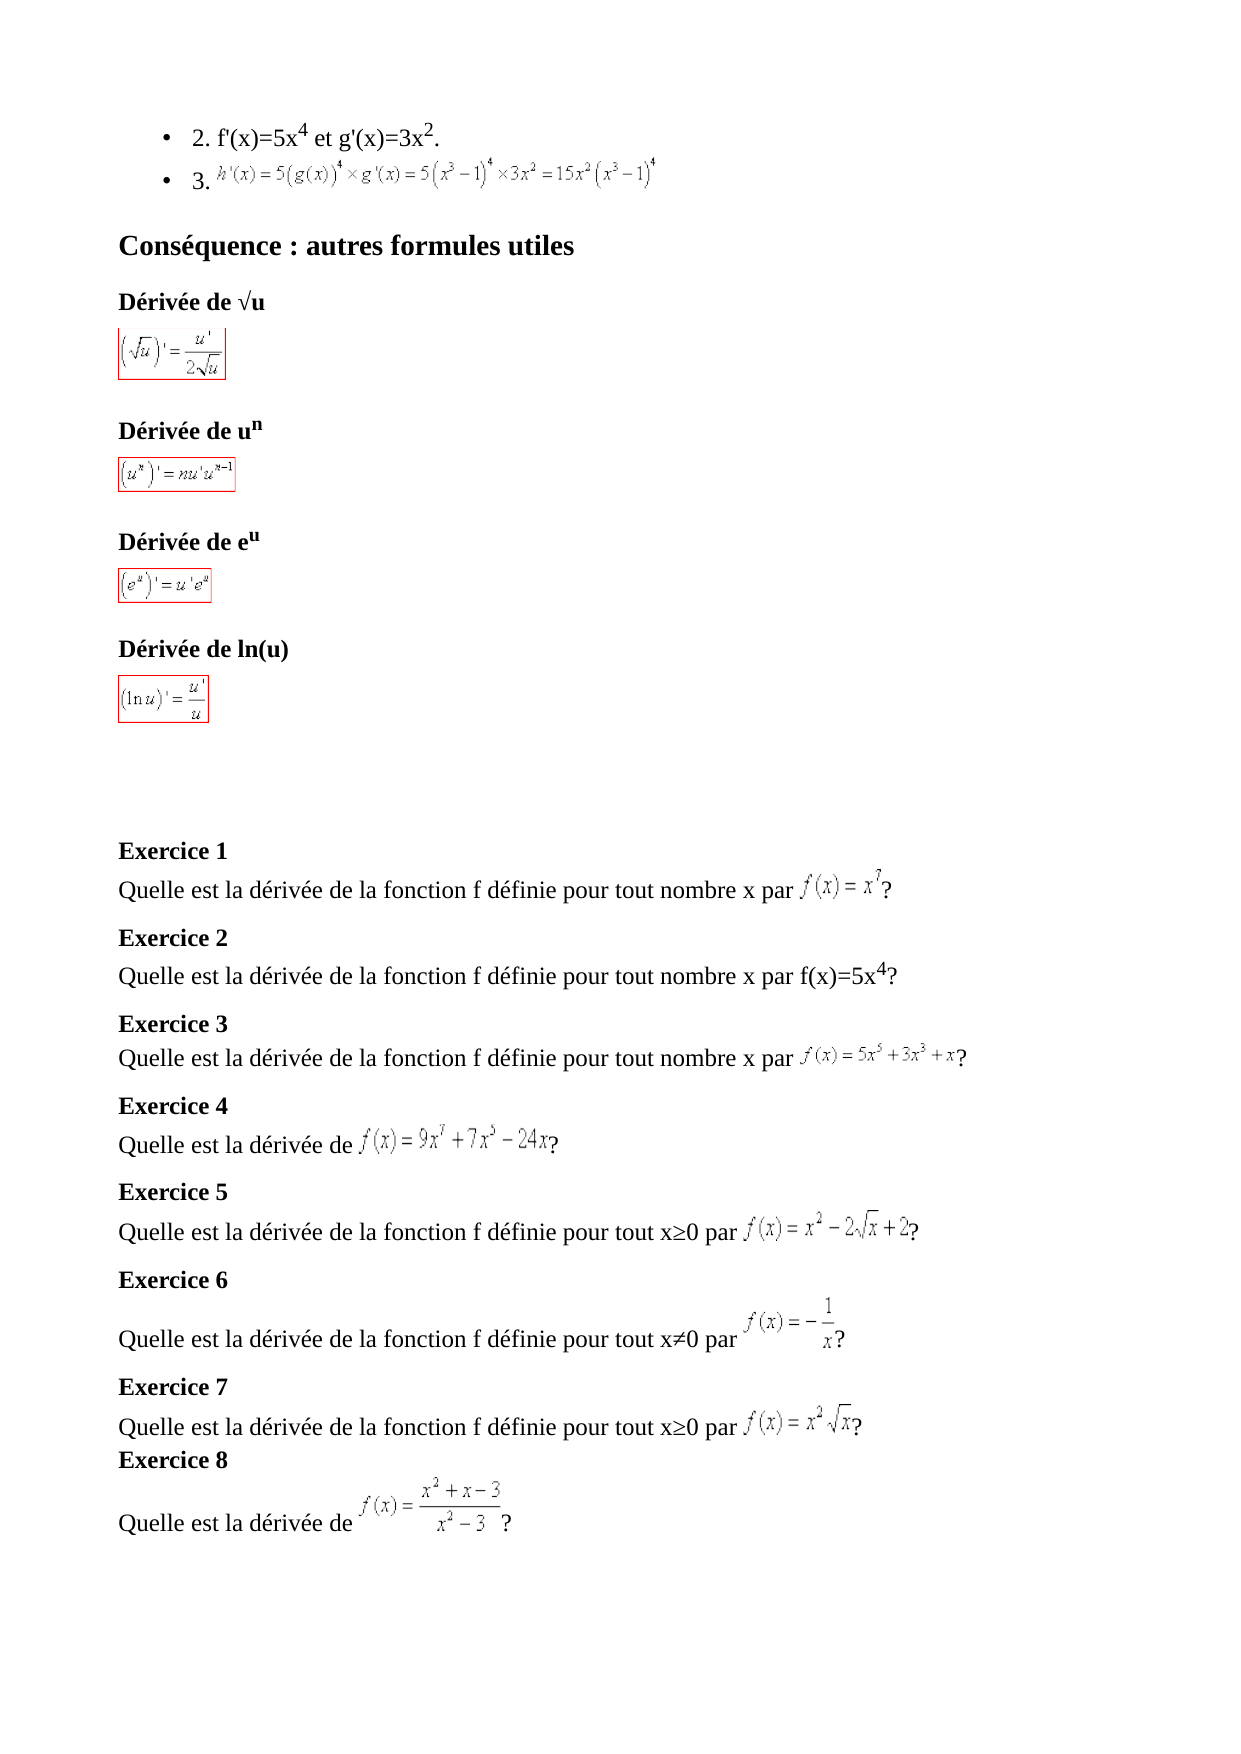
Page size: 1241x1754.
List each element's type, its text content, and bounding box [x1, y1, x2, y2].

picture [799, 1042, 956, 1067]
text Exercice 4 Quelle est la dérivée de ? [118, 1091, 1122, 1158]
text Exercice 6 Quelle est la dérivée de la fonction f définie pour tout x≠0 par ? [118, 1265, 1122, 1353]
picture [358, 1477, 501, 1531]
picture [743, 1404, 852, 1435]
picture [743, 1297, 835, 1348]
picture [118, 457, 236, 492]
text Exercice 7 Quelle est la dérivée de la fonction f définie pour tout x≥0 par ? Exercice 8 Quelle est la dérivée de ? [118, 1372, 1122, 1536]
picture [216, 156, 658, 190]
list 2. f'(x)=5x4 et g'(x)=3x2. [162, 118, 1122, 152]
picture [358, 1124, 548, 1154]
text Exercice 2 Quelle est la dérivée de la fonction f définie pour tout nombre x par f(x)=5x4? [118, 923, 1122, 990]
picture [118, 328, 226, 380]
subtitle Dérivée de un [118, 411, 1122, 445]
picture [118, 675, 209, 723]
text Exercice 3 Quelle est la dérivée de la fonction f définie pour tout nombre x par ? [118, 1009, 1122, 1072]
picture [118, 568, 212, 603]
subtitle Conséquence : autres formules utiles [118, 228, 1122, 262]
text Exercice 5 Quelle est la dérivée de la fonction f définie pour tout x≥0 par ? [118, 1177, 1122, 1246]
subtitle Dérivée de ln(u) [118, 634, 1122, 663]
subtitle Dérivée de eu [118, 523, 1122, 556]
list 3. [162, 157, 1122, 195]
picture [743, 1210, 908, 1241]
text Exercice 1 Quelle est la dérivée de la fonction f définie pour tout nombre x par ? [118, 836, 1122, 904]
picture [799, 869, 881, 899]
subtitle Dérivée de √u [118, 287, 1122, 316]
